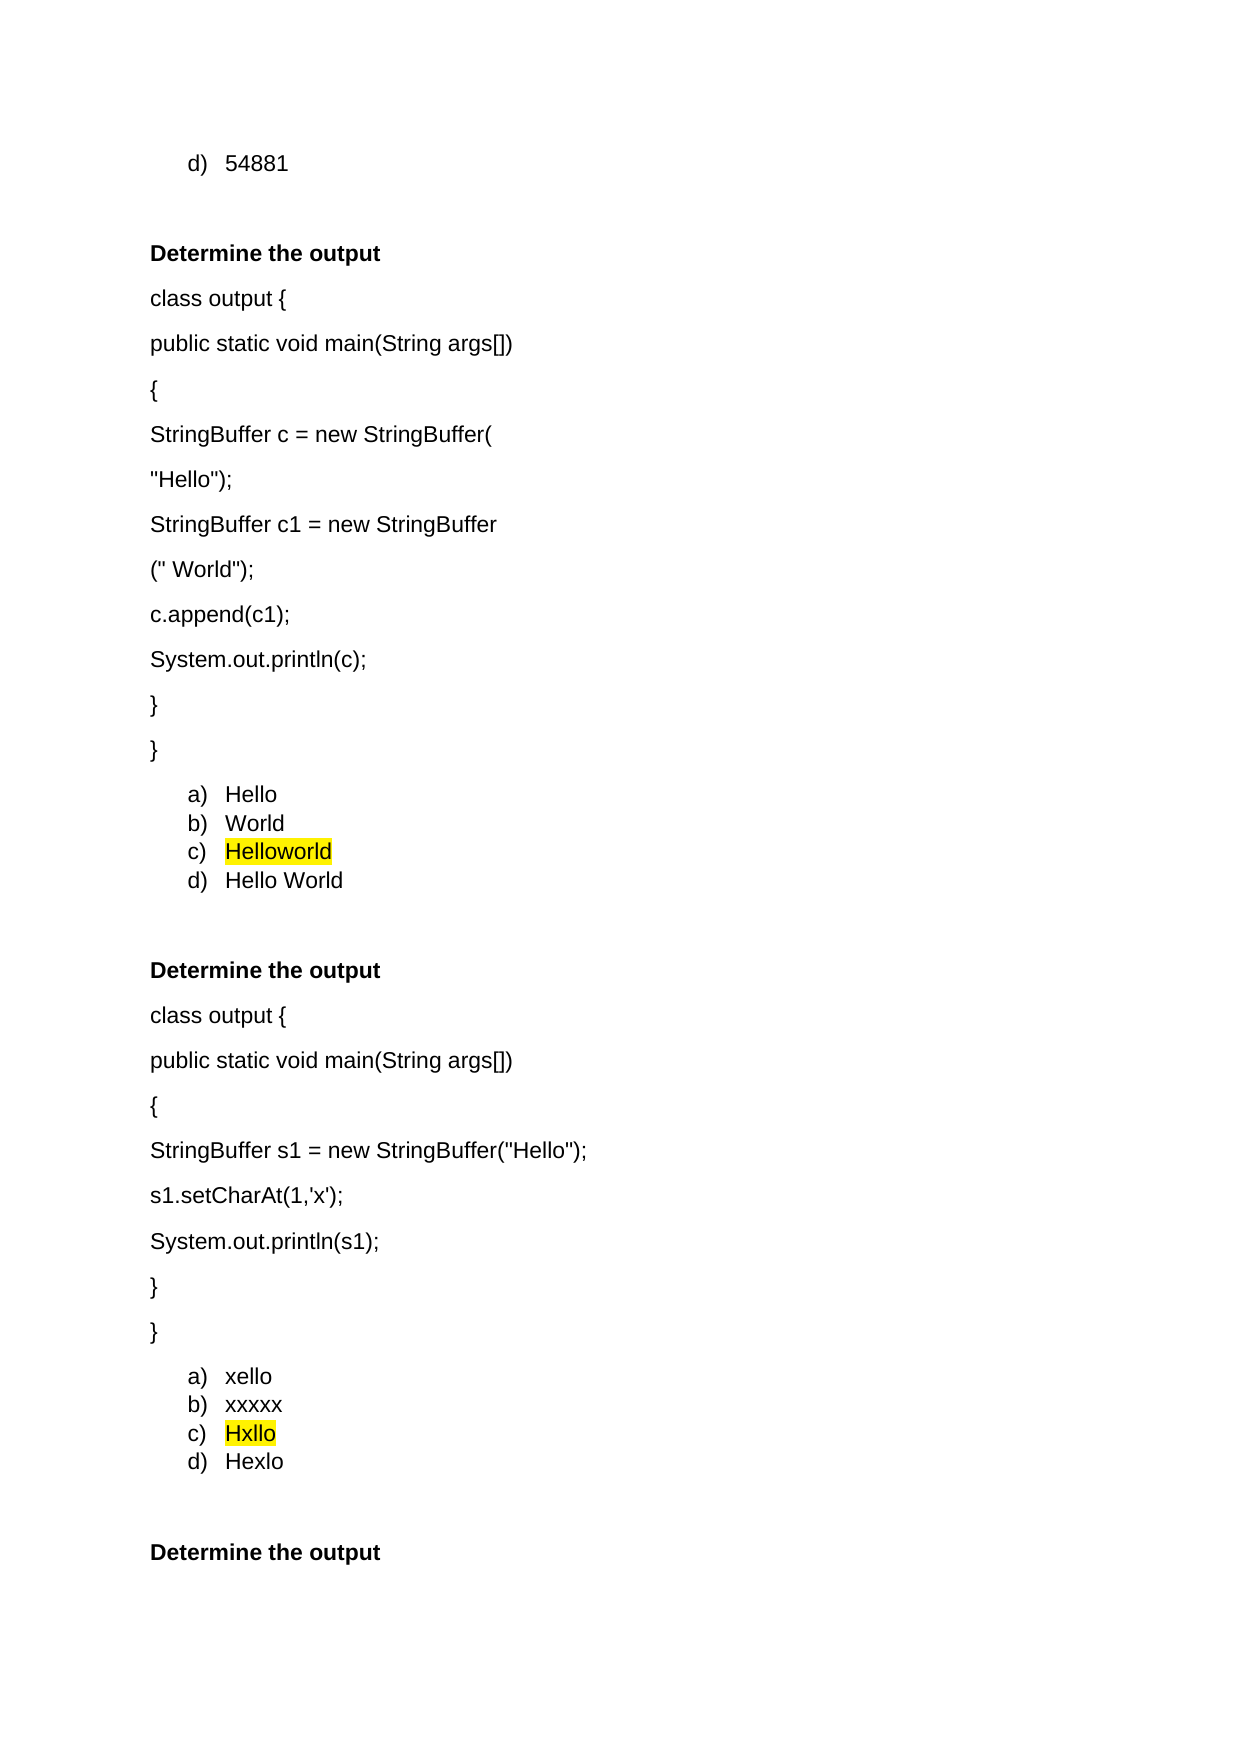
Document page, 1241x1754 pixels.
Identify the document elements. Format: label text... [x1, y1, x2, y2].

list xxxxx [187, 1391, 1090, 1418]
text { [150, 376, 1090, 402]
text } [150, 736, 1090, 763]
text Determine the output [150, 240, 1090, 267]
text System.out.println(c); [150, 646, 1090, 672]
text Determine the output [150, 1538, 1090, 1565]
text StringBuffer s1 = new StringBuffer("Hello"); [150, 1137, 1090, 1164]
list Hxllo [187, 1420, 1090, 1446]
text class output { [150, 1002, 1090, 1028]
text { [150, 1092, 1090, 1119]
text class output { [150, 285, 1090, 312]
list World [187, 810, 1090, 836]
text } [150, 1318, 1090, 1344]
list Hello World [187, 867, 1090, 893]
list Hexlo [187, 1448, 1090, 1474]
list 54881 [187, 150, 1090, 176]
text } [150, 691, 1090, 718]
text public static void main(String args[]) [150, 1047, 1090, 1073]
text (" World"); [150, 556, 1090, 582]
list Helloworld [187, 838, 1090, 865]
text StringBuffer c = new StringBuffer( [150, 421, 1090, 447]
text "Hello"); [150, 466, 1090, 492]
list Hello [187, 781, 1090, 808]
text c.append(c1); [150, 601, 1090, 627]
text StringBuffer c1 = new StringBuffer [150, 511, 1090, 537]
list xello [187, 1363, 1090, 1389]
text } [150, 1273, 1090, 1299]
text System.out.println(s1); [150, 1228, 1090, 1254]
text Determine the output [150, 957, 1090, 983]
text public static void main(String args[]) [150, 330, 1090, 357]
text s1.setCharAt(1,'x'); [150, 1182, 1090, 1209]
